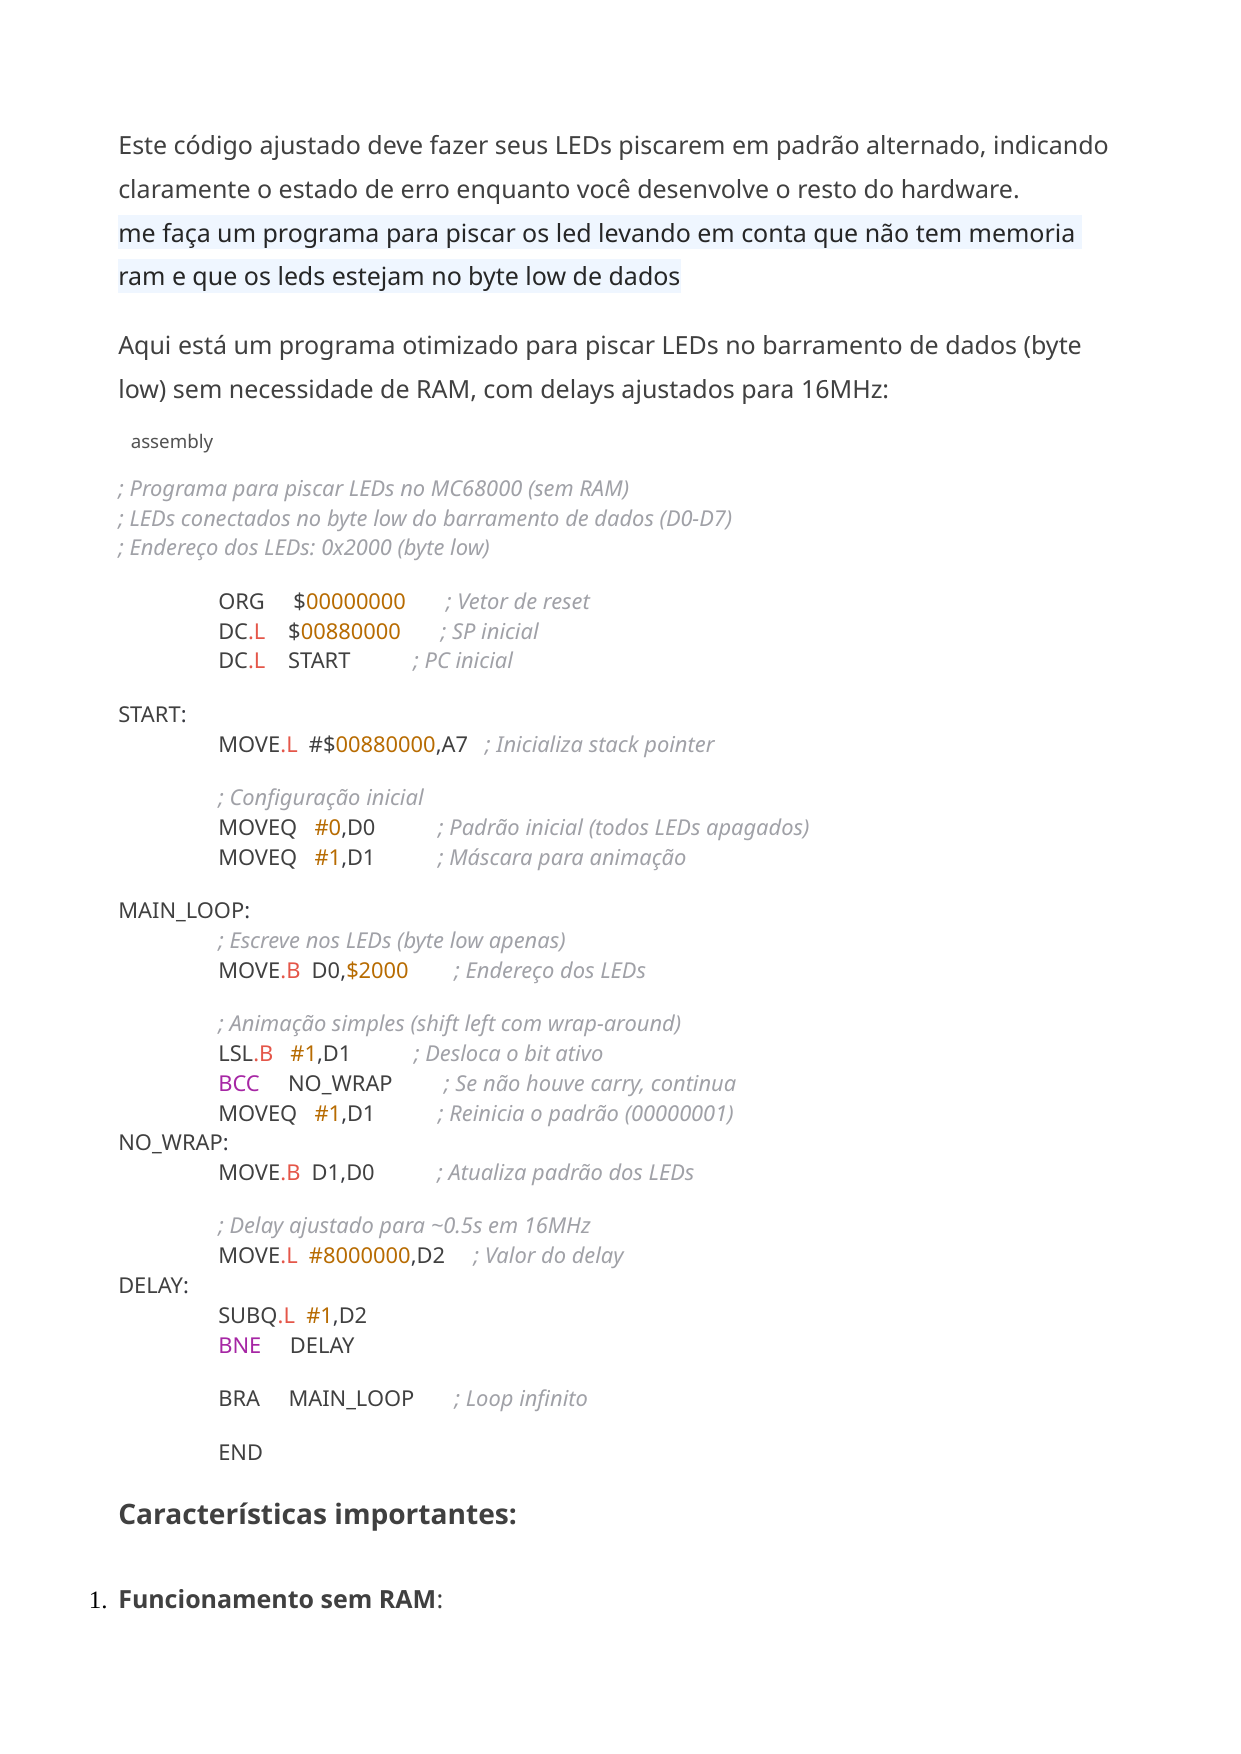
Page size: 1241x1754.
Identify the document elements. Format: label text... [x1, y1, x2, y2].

text MOVE.B D0,$2000 ; Endereço dos LEDs [118, 955, 1122, 984]
text SUBQ.L #1,D2 [118, 1300, 1122, 1330]
text ORG $00000000 ; Vetor de reset [118, 586, 1122, 616]
text NO_WRAP: [118, 1127, 1122, 1157]
text MOVEQ #0,D0 ; Padrão inicial (todos LEDs apagados) [118, 812, 1122, 842]
text START: [118, 699, 1122, 729]
text DC.L START ; PC inicial [118, 645, 1122, 675]
text MAIN_LOOP: [118, 895, 1122, 925]
text DELAY: [118, 1270, 1122, 1300]
text ; Programa para piscar LEDs no MC68000 (sem RAM) [118, 473, 1122, 503]
subtitle Características importantes: [118, 1494, 1122, 1533]
text BNE DELAY [118, 1330, 1122, 1359]
list Funcionamento sem RAM: [118, 1572, 1122, 1616]
text Aqui está um programa otimizado para piscar LEDs no barramento de dados (byte low) sem necessidade de RAM, com delays ajustados para 16MHz: [118, 318, 1122, 406]
text MOVEQ #1,D1 ; Máscara para animação [118, 842, 1122, 871]
text me faça um programa para piscar os led levando em conta que não tem memoria ram e que os leds estejam no byte low de dados [118, 206, 1122, 293]
text ; Endereço dos LEDs: 0x2000 (byte low) [118, 532, 1122, 562]
text assembly [131, 426, 1122, 454]
text DC.L $00880000 ; SP inicial [118, 616, 1122, 645]
text ; Animação simples (shift left com wrap-around) [118, 1008, 1122, 1038]
text MOVE.L #$00880000,A7 ; Inicializa stack pointer [118, 729, 1122, 758]
text BCC NO_WRAP ; Se não houve carry, continua [118, 1068, 1122, 1097]
text MOVE.B D1,D0 ; Atualiza padrão dos LEDs [118, 1157, 1122, 1187]
text ; Configuração inicial [118, 782, 1122, 812]
text LSL.B #1,D1 ; Desloca o bit ativo [118, 1038, 1122, 1068]
text ; LEDs conectados no byte low do barramento de dados (D0-D7) [118, 503, 1122, 532]
text MOVE.L #8000000,D2 ; Valor do delay [118, 1240, 1122, 1270]
text END [118, 1437, 1122, 1466]
text MOVEQ #1,D1 ; Reinicia o padrão (00000001) [118, 1097, 1122, 1127]
text BRA MAIN_LOOP ; Loop infinito [118, 1383, 1122, 1413]
text Este código ajustado deve fazer seus LEDs piscarem em padrão alternado, indicando claramente o estado de erro enquanto você desenvolve o resto do hardware. [118, 118, 1122, 206]
text ; Escreve nos LEDs (byte low apenas) [118, 925, 1122, 955]
text ; Delay ajustado para ~0.5s em 16MHz [118, 1211, 1122, 1240]
